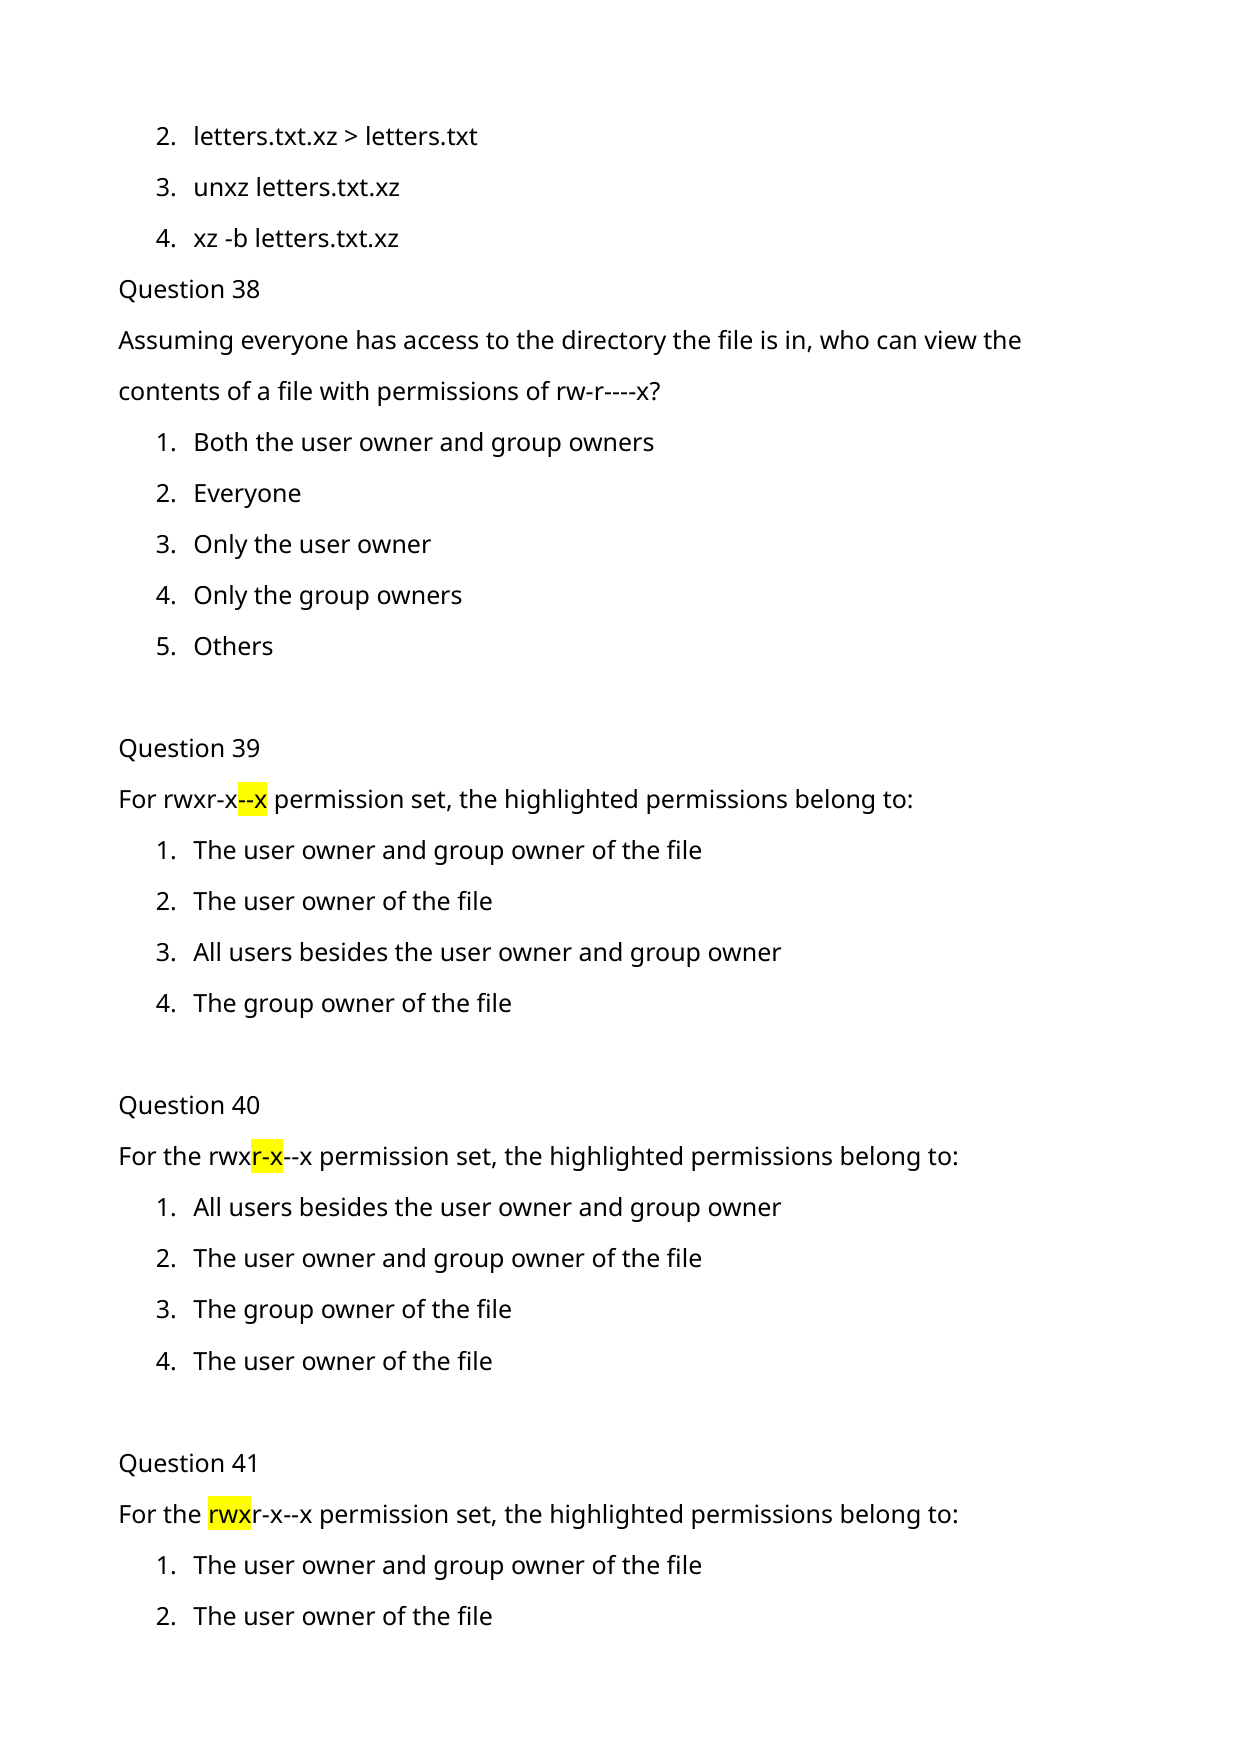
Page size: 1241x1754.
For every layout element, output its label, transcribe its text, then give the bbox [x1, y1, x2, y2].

list The user owner of the file [156, 884, 1122, 918]
text For the rwxr-x--x permission set, the highlighted permissions belong to: [118, 1496, 1122, 1530]
list The user owner of the file [156, 1343, 1122, 1377]
list All users besides the user owner and group owner [156, 1190, 1122, 1224]
text Question 40 [118, 1088, 1122, 1122]
list The user owner and group owner of the file [156, 833, 1122, 867]
text For the rwxr-x--x permission set, the highlighted permissions belong to: [118, 1139, 1122, 1173]
text For rwxr-x--x permission set, the highlighted permissions belong to: [118, 782, 1122, 816]
text Question 41 [118, 1445, 1122, 1479]
list The user owner and group owner of the file [156, 1547, 1122, 1581]
list The group owner of the file [156, 986, 1122, 1020]
list The user owner of the file [156, 1598, 1122, 1632]
list letters.txt.xz > letters.txt [156, 118, 1122, 152]
list The user owner and group owner of the file [156, 1241, 1122, 1275]
list Only the group owners [156, 577, 1122, 612]
list Everyone [156, 475, 1122, 509]
list All users besides the user owner and group owner [156, 935, 1122, 969]
list Only the user owner [156, 526, 1122, 561]
list Both the user owner and group owners [156, 424, 1122, 458]
text Assuming everyone has access to the directory the file is in, who can view the contents of a file with permissions of rw-r----x? [118, 322, 1122, 407]
text Question 38 [118, 271, 1122, 305]
list Others [156, 628, 1122, 663]
list xz -b letters.txt.xz [156, 220, 1122, 254]
text Question 39 [118, 731, 1122, 765]
list The group owner of the file [156, 1292, 1122, 1326]
list unxz letters.txt.xz [156, 169, 1122, 203]
